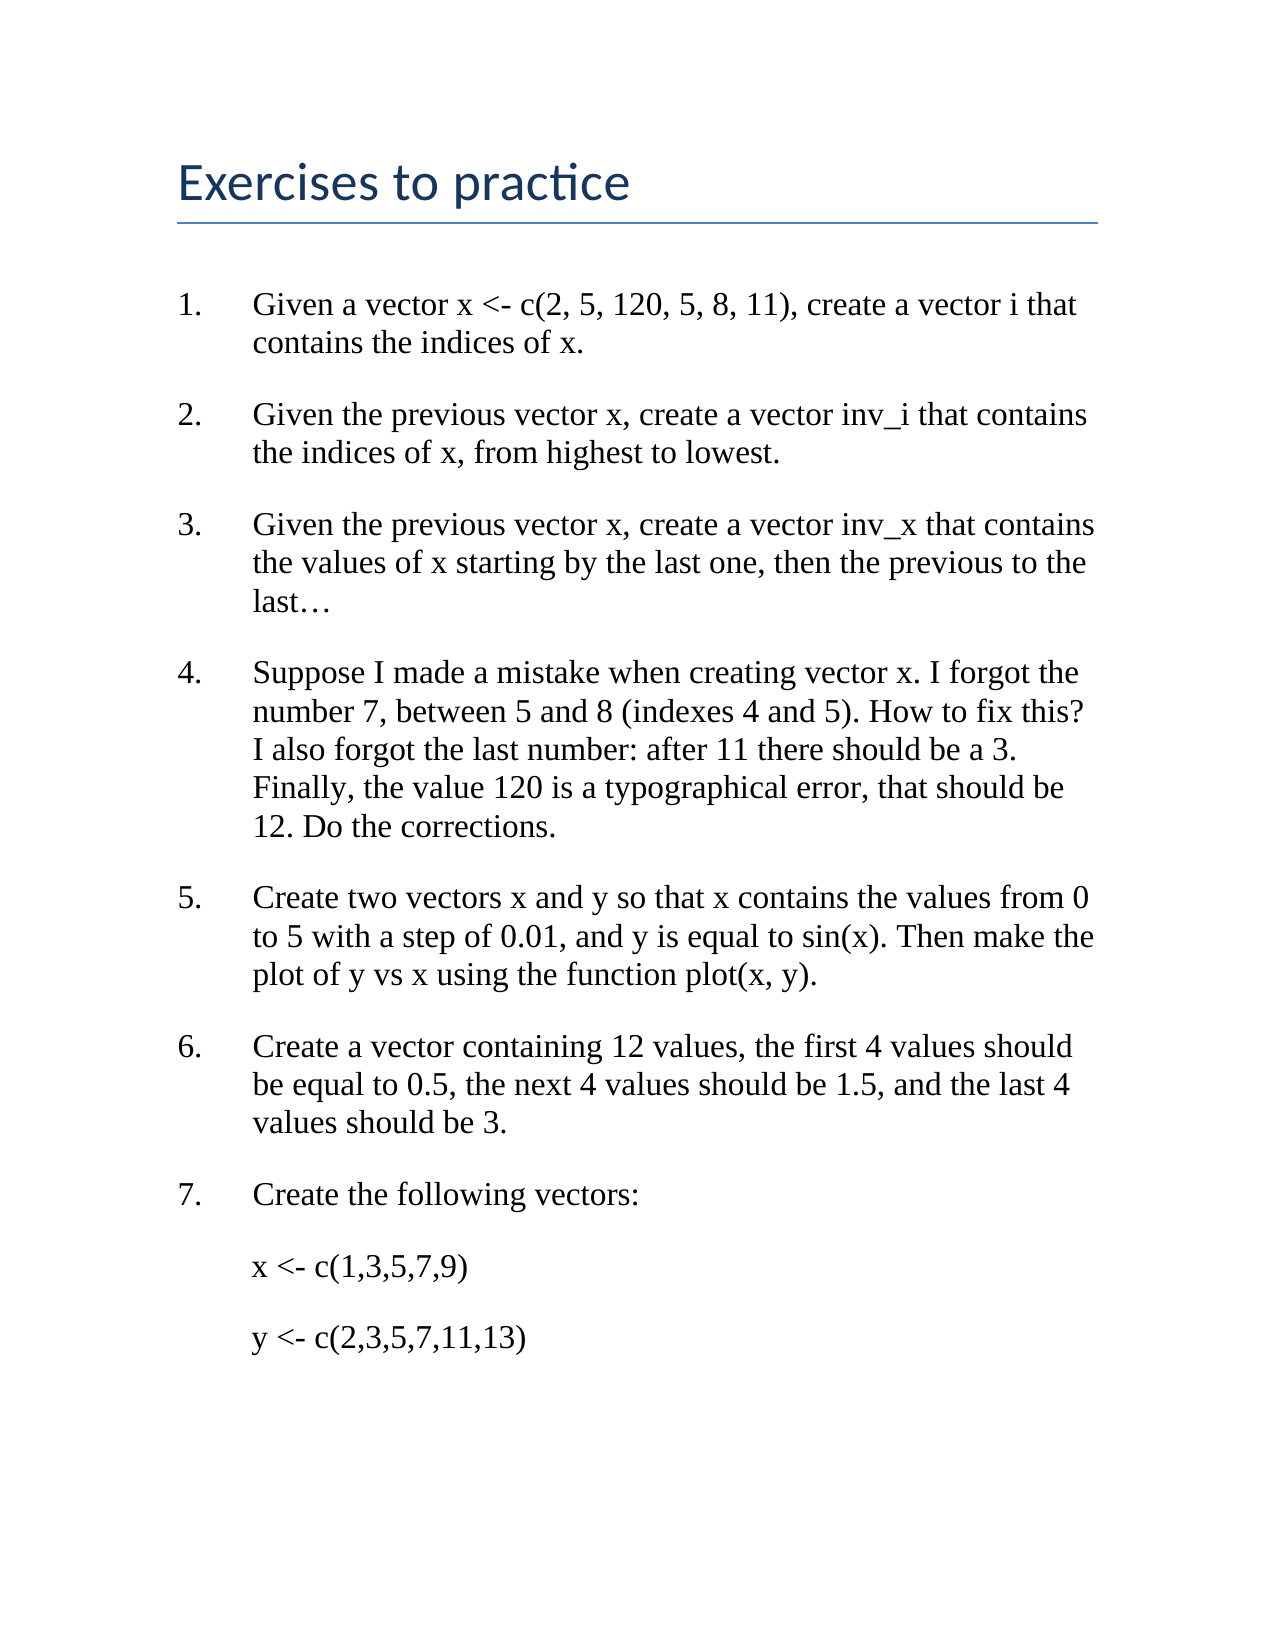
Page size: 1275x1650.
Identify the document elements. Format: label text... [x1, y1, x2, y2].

list Suppose I made a mistake when creating vector x. I forgot the number 7, between 5 and 8 (indexes 4 and 5). How to fix this? I also forgot the last number: after 11 there should be a 3. Finally, the value 120 is a typographical error, that should be 12. Do the corrections. [177, 652, 1098, 844]
list Given the previous vector x, create a vector inv_i that contains the indices of x, from highest to lowest. [177, 394, 1098, 471]
list Given the previous vector x, create a vector inv_x that contains the values of x starting by the last one, then the previous to the last… [177, 504, 1098, 619]
text y <- c(2,3,5,7,11,13) [251, 1317, 1098, 1356]
list Create the following vectors: [177, 1174, 1098, 1212]
title Exercises to practice [177, 148, 1098, 222]
list Create a vector containing 12 values, the first 4 values should be equal to 0.5, the next 4 values should be 1.5, and the last 4 values should be 3. [177, 1026, 1098, 1141]
text x <- c(1,3,5,7,9) [251, 1246, 1098, 1284]
list Create two vectors x and y so that x contains the values from 0 to 5 with a step of 0.01, and y is equal to sin(x). Then make the plot of y vs x using the function plot(x, y). [177, 877, 1098, 992]
list Given a vector x <- c(2, 5, 120, 5, 8, 11), create a vector i that contains the indices of x. [177, 284, 1098, 361]
